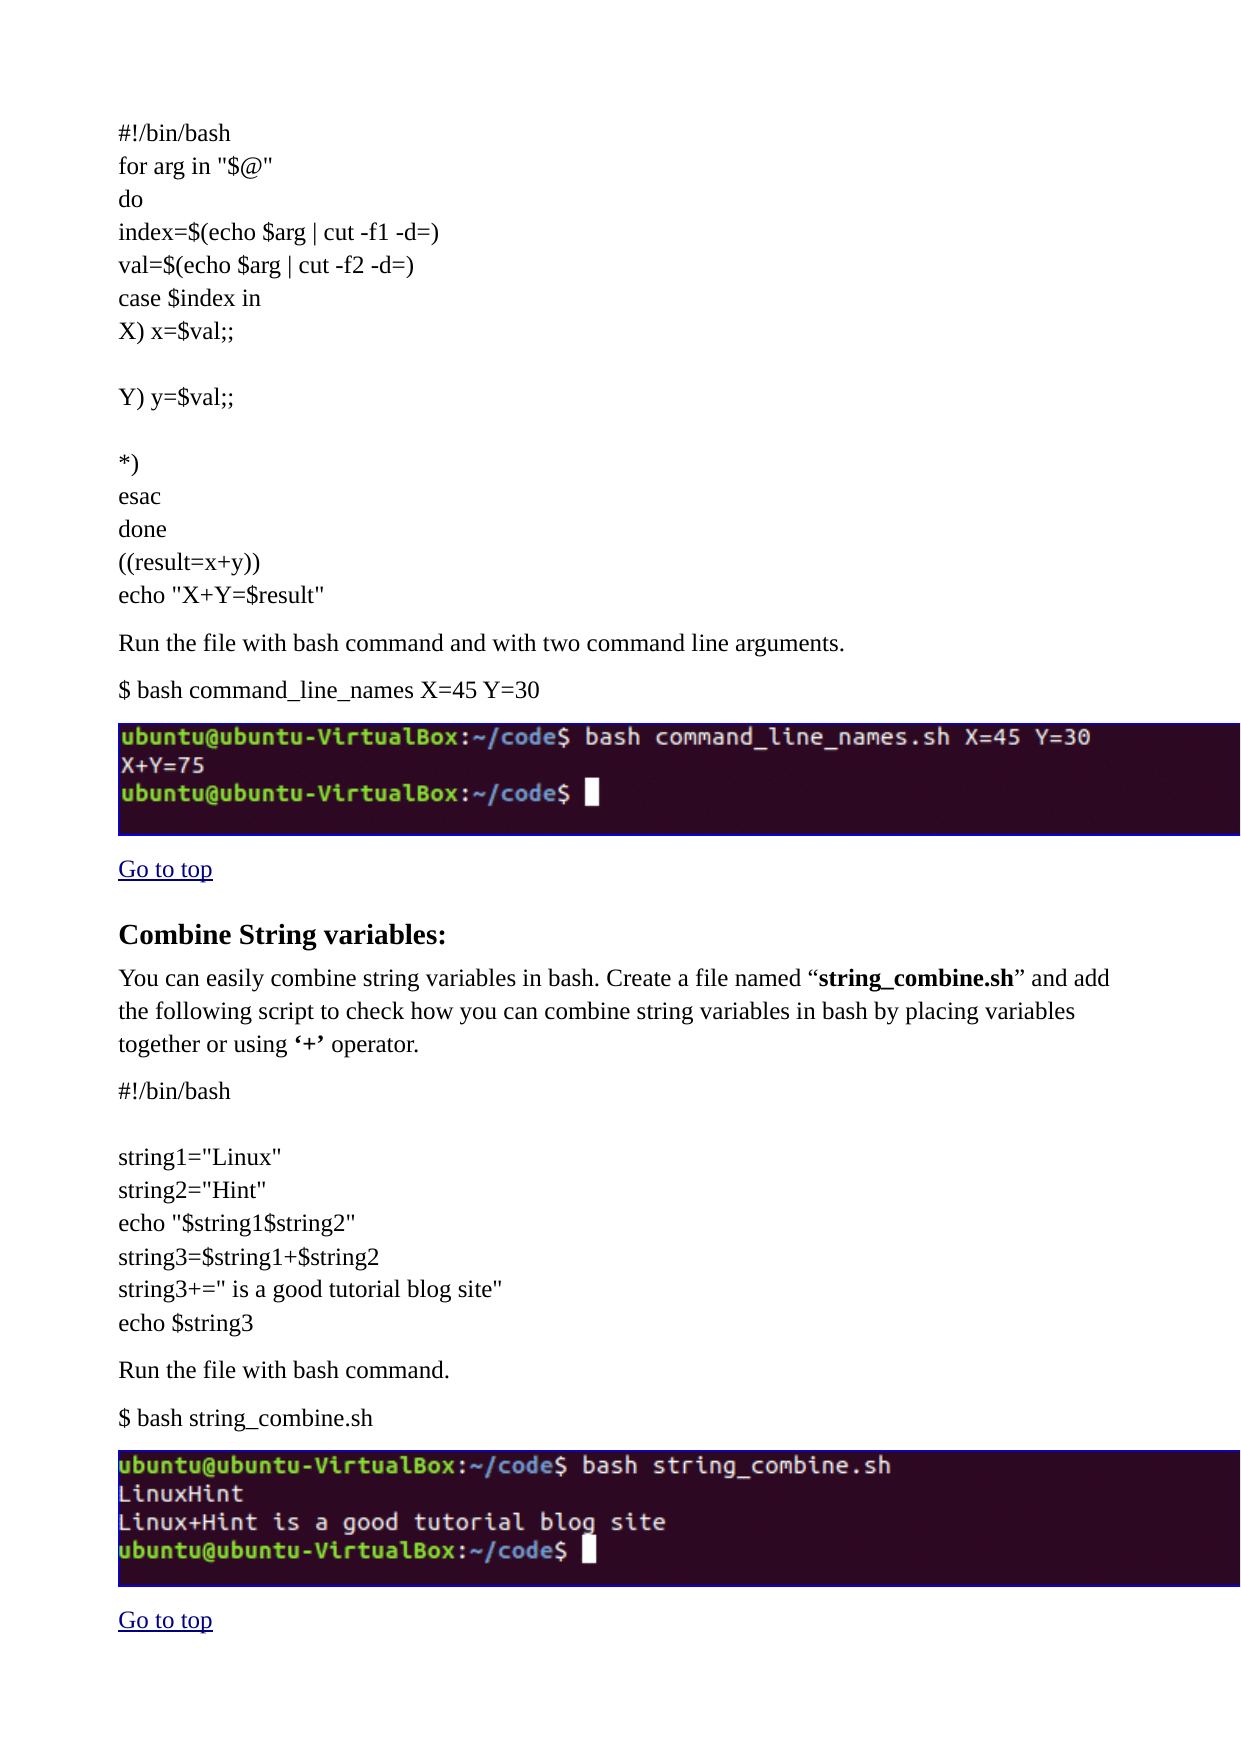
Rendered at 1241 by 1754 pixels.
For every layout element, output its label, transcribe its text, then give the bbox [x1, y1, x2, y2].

text #!/bin/bash string1="Linux" string2="Hint" echo "$string1$string2" string3=$string1+$string2 string3+=" is a good tutorial blog site" echo $string3 [118, 1076, 1122, 1336]
text Run the file with bash command and with two command line arguments. [118, 628, 1122, 657]
text $ bash command_line_names X=45 Y=30 [118, 676, 1122, 704]
text $ bash string_combine.sh [118, 1403, 1122, 1432]
text Run the file with bash command. [118, 1355, 1122, 1384]
subtitle Combine String variables: [118, 917, 1122, 950]
text You can easily combine string variables in bash. Create a file named “string_combine.sh” and add the following script to check how you can combine string variables in bash by placing variables together or using ‘+’ operator. [118, 963, 1122, 1058]
picture [118, 723, 1241, 836]
text Go to top [118, 1605, 1122, 1634]
text #!/bin/bash for arg in "$@" do index=$(echo $arg | cut -f1 -d=) val=$(echo $arg | cut -f2 -d=) case $index in X) x=$val;; Y) y=$val;; *) esac done ((result=x+y)) echo "X+Y=$result" [118, 118, 1122, 609]
picture [118, 1450, 1241, 1587]
text Go to top [118, 854, 1122, 883]
